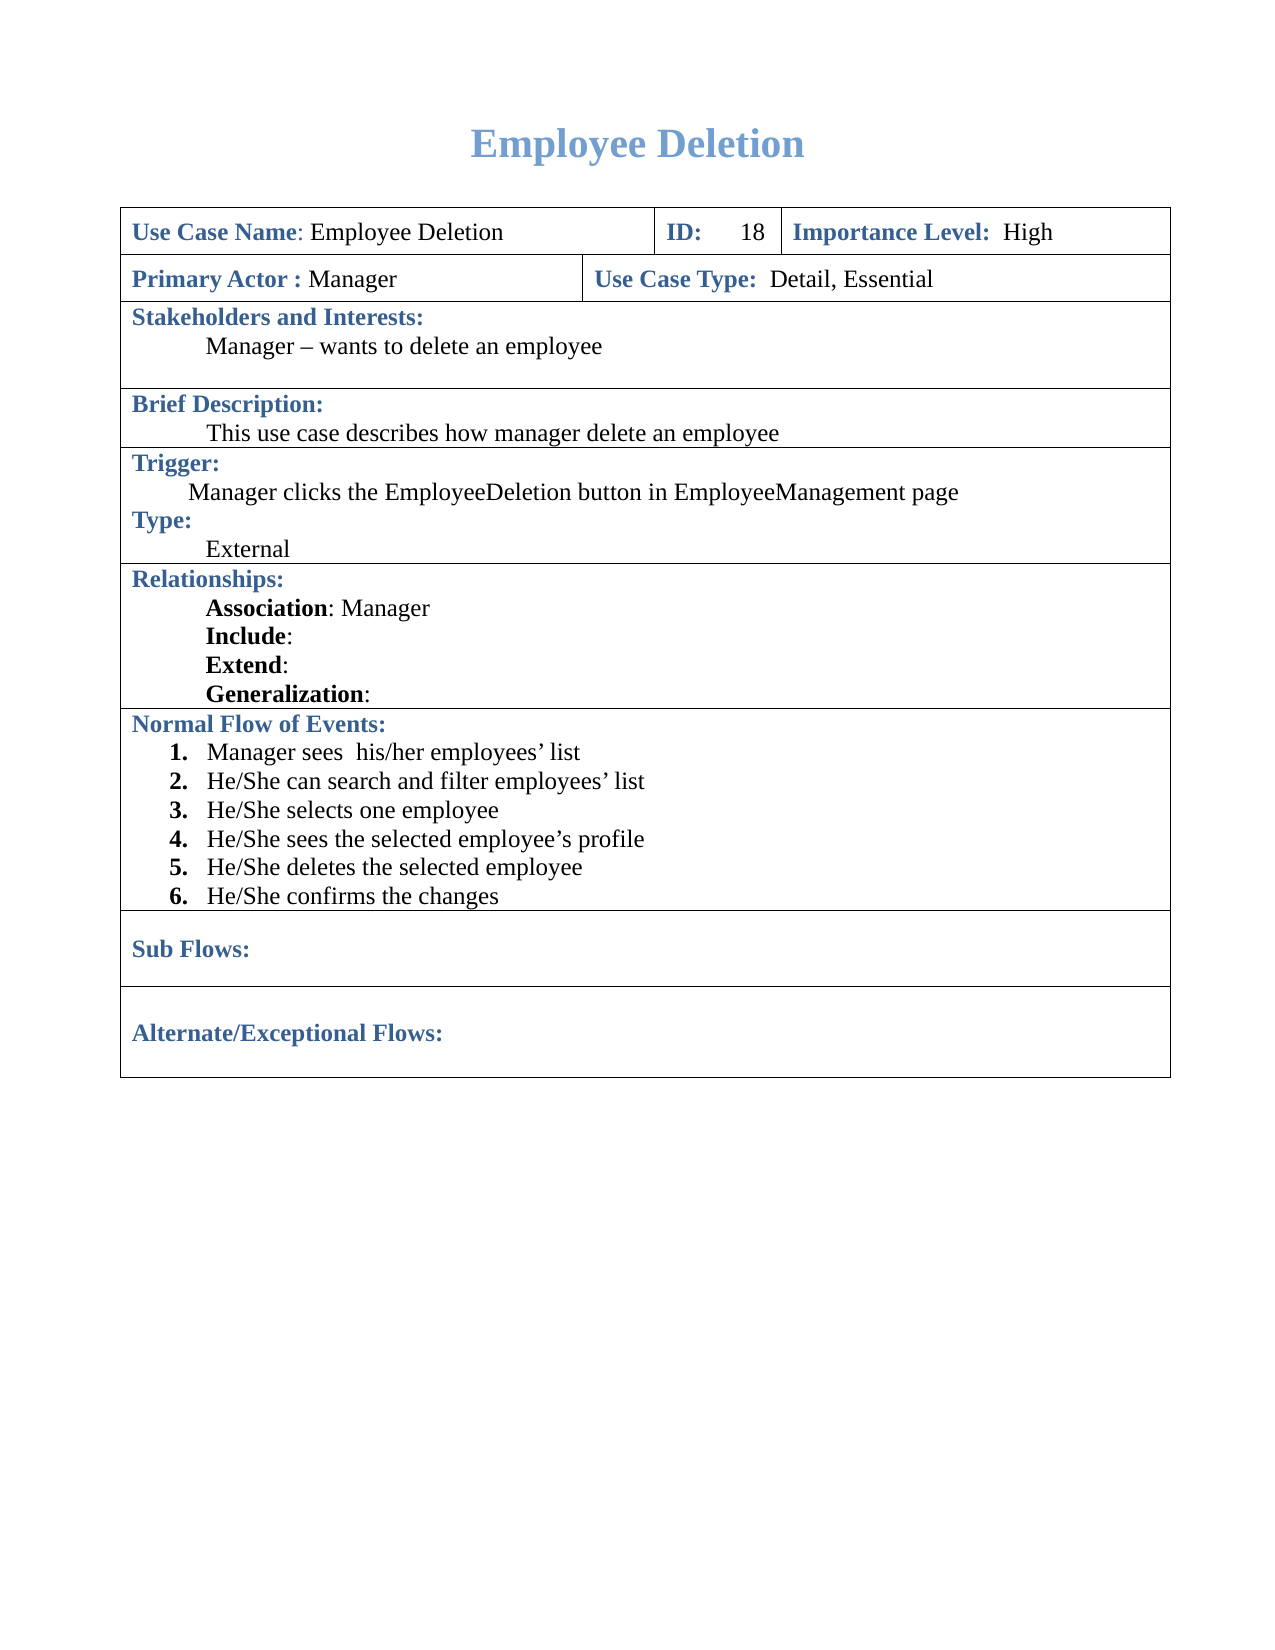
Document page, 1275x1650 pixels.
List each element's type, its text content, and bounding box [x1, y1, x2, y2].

table_cell Use Case Type: Detail, Essential [583, 255, 1170, 301]
table_cell Brief Description: This use case describes how manager delete an employee [121, 389, 1170, 447]
table_cell Alternate/Exceptional Flows: [121, 987, 1170, 1077]
title Employee Deletion [118, 118, 1157, 166]
table_cell Sub Flows: [121, 911, 1170, 986]
table_header ID: 18 [655, 208, 781, 254]
table_cell Relationships: Association: Manager Include: Extend: Generalization: [121, 564, 1170, 708]
table_header Use Case Name: Employee Deletion [121, 208, 654, 254]
table_cell Primary Actor : Manager [121, 255, 582, 301]
table_header Importance Level: High [782, 208, 1170, 254]
table_cell Trigger: Manager clicks the EmployeeDeletion button in EmployeeManagement page Type: External [121, 448, 1170, 563]
table_cell Normal Flow of Events: Manager sees his/her employees’ list He/She can search and filter employees’ list He/She selects one employee He/She sees the selected employee’s profile He/She deletes the selected employee He/She confirms the changes [121, 709, 1170, 910]
table_cell Stakeholders and Interests: Manager – wants to delete an employee [121, 302, 1170, 388]
